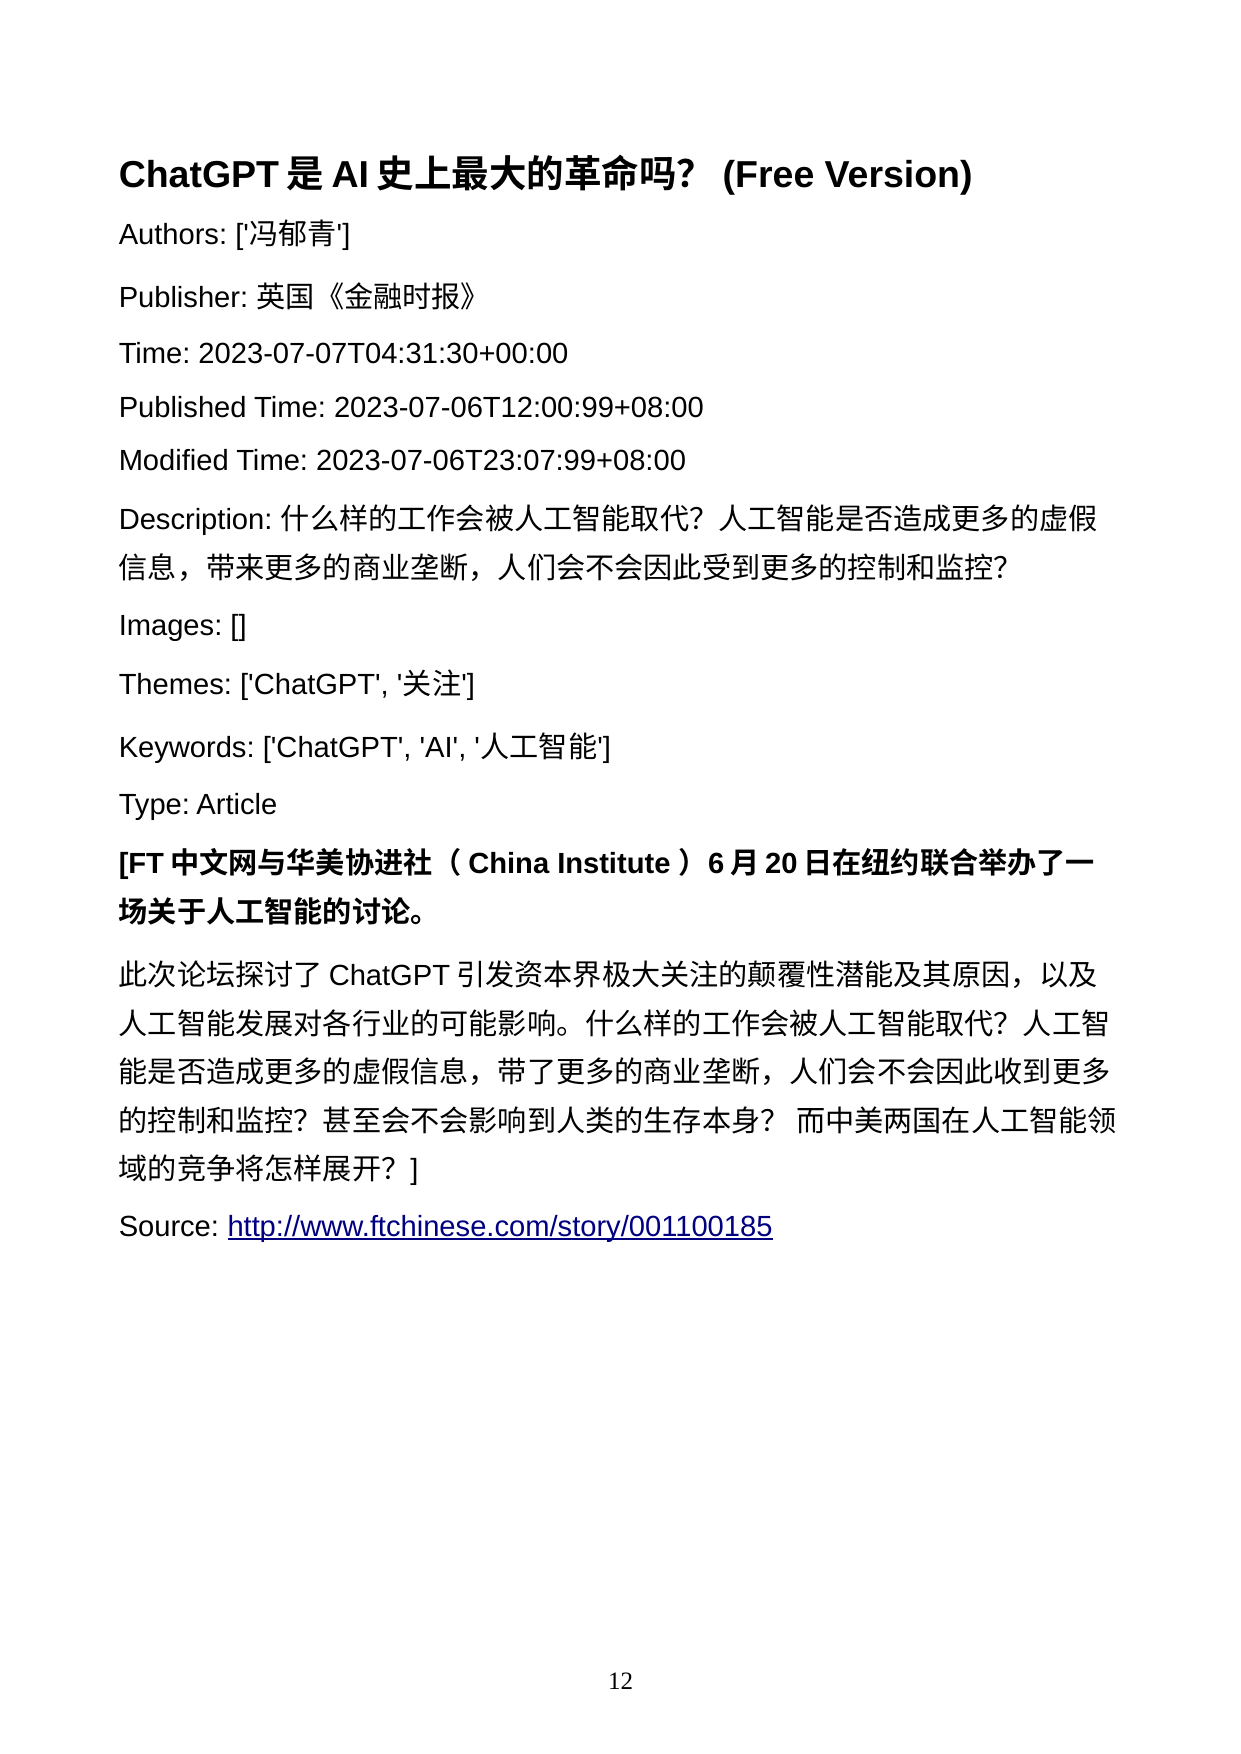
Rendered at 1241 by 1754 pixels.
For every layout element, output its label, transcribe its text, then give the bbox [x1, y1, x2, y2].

text Type: Article [118, 787, 1122, 821]
text [FT中文网与华美协进社（ China Institute ）6月20日在纽约联合举办了一场关于人工智能的讨论。 [118, 840, 1122, 931]
text Authors: ['冯郁青'] [118, 210, 1122, 253]
text Time: 2023-07-07T04:31:30+00:00 [118, 337, 1122, 370]
text Published Time: 2023-07-06T12:00:99+08:00 [118, 390, 1122, 423]
text Source: http://www.ftchinese.com/story/001100185 [118, 1209, 1122, 1243]
text Modified Time: 2023-07-06T23:07:99+08:00 [118, 443, 1122, 476]
subtitle ChatGPT是AI史上最大的革命吗？ (Free Version) [118, 143, 1122, 198]
text Images: [] [118, 608, 1122, 641]
text Publisher: 英国《金融时报》 [118, 273, 1122, 316]
text Description: 什么样的工作会被人工智能取代？人工智能是否造成更多的虚假信息，带来更多的商业垄断，人们会不会因此受到更多的控制和监控？ [118, 496, 1122, 587]
text Themes: ['ChatGPT', '关注'] [118, 661, 1122, 703]
text Keywords: ['ChatGPT', 'AI', '人工智能'] [118, 724, 1122, 766]
text 此次论坛探讨了ChatGPT引发资本界极大关注的颠覆性潜能及其原因，以及人工智能发展对各行业的可能影响。什么样的工作会被人工智能取代？人工智能是否造成更多的虚假信息，带了更多的商业垄断，人们会不会因此收到更多的控制和监控？甚至会不会影响到人类的生存本身？ 而中美两国在人工智能领域的竞争将怎样展开？] [118, 952, 1122, 1188]
